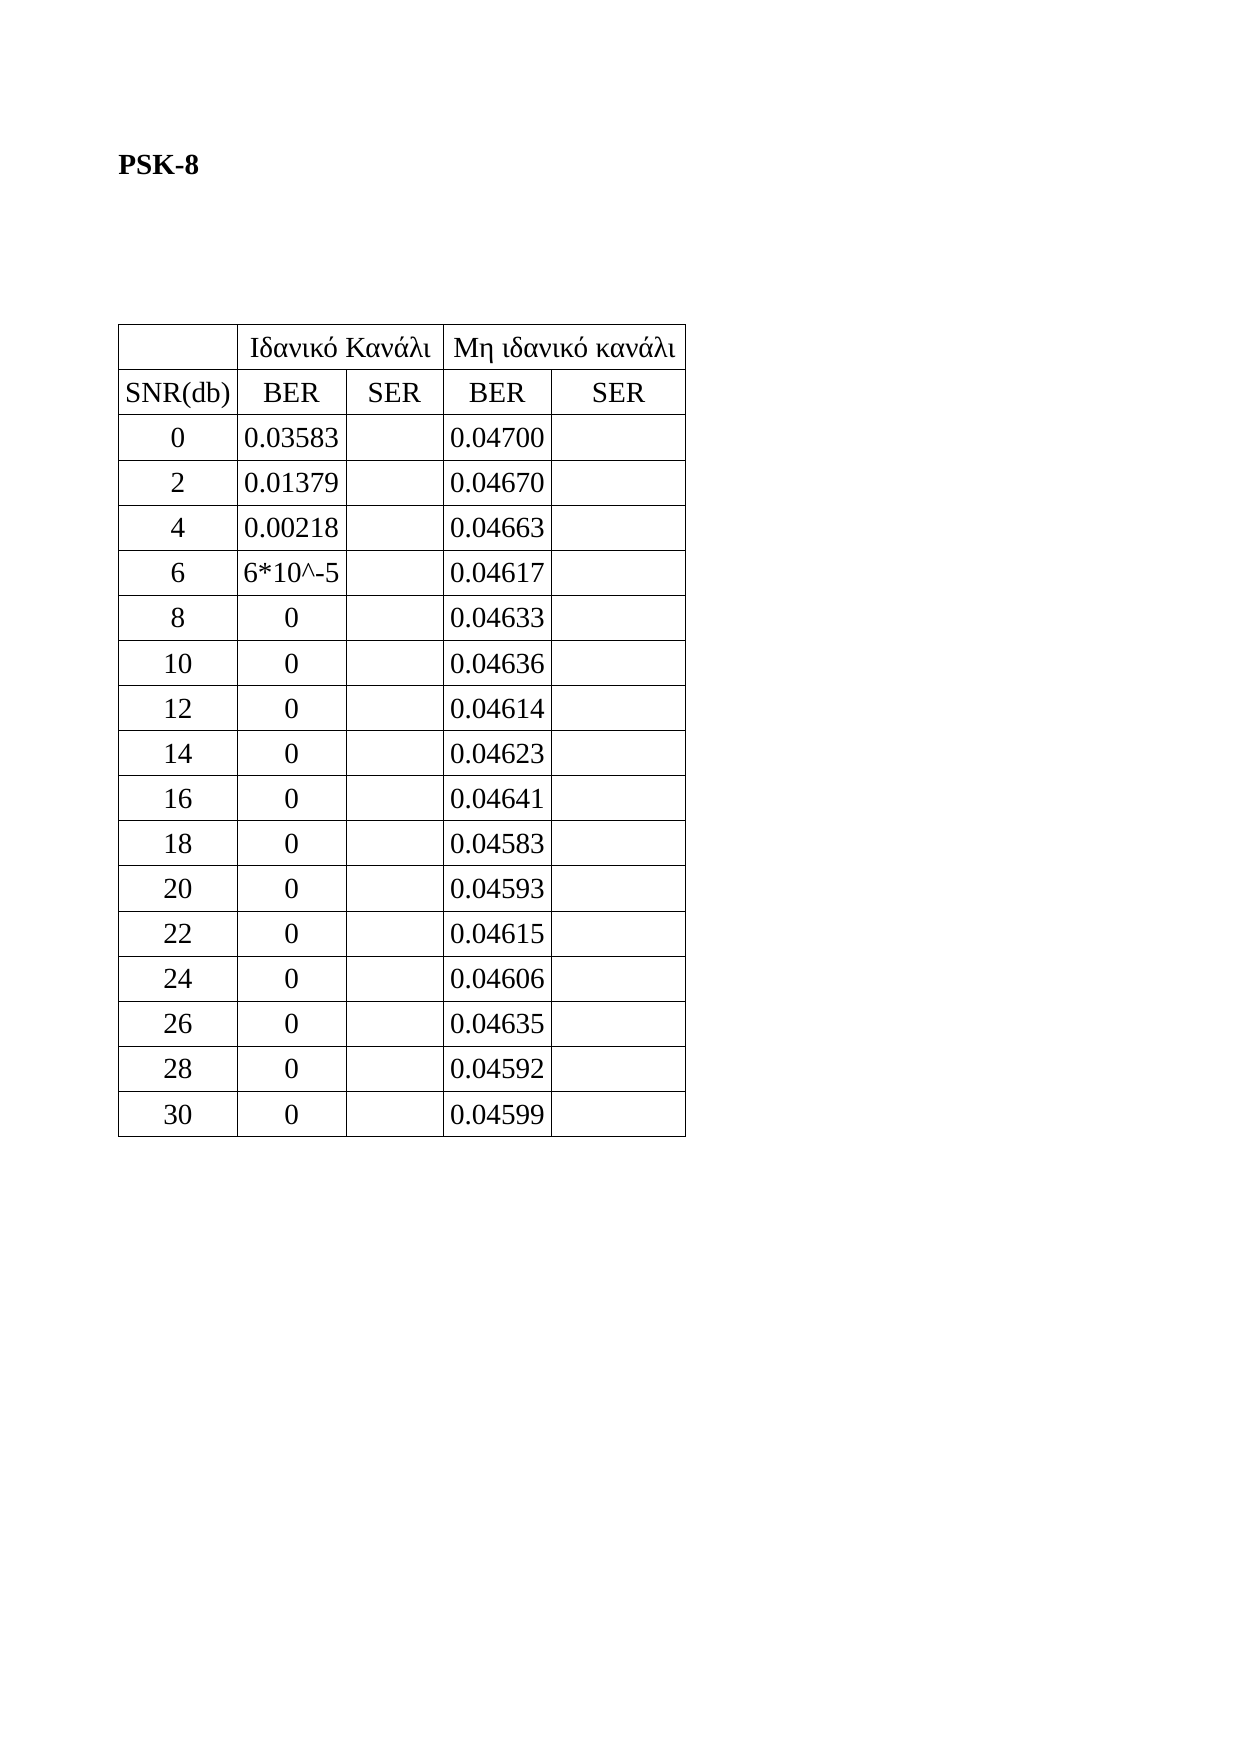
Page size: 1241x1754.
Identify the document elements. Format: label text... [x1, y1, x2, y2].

table_cell [347, 957, 443, 1001]
table_cell [552, 776, 685, 820]
table_cell BER [444, 370, 551, 414]
table_cell 0.04623 [444, 731, 551, 775]
table_cell [347, 1092, 443, 1136]
table_cell 0.00218 [238, 506, 346, 550]
table_cell 0 [238, 957, 346, 1001]
table_cell 2 [119, 461, 237, 504]
table_cell [552, 821, 685, 865]
table_cell [347, 686, 443, 730]
table_cell [552, 731, 685, 775]
table_cell 22 [119, 912, 237, 956]
table_cell 0.03583 [238, 415, 346, 459]
table_cell 0 [238, 776, 346, 820]
table_cell [552, 957, 685, 1001]
table_cell SNR(db) [119, 370, 237, 414]
table_cell [347, 912, 443, 956]
table_cell [347, 821, 443, 865]
table_cell [347, 1047, 443, 1091]
table_cell 0 [238, 731, 346, 775]
table_cell [552, 1002, 685, 1046]
table_cell 0.04593 [444, 866, 551, 911]
table_cell 0 [238, 912, 346, 956]
table_cell 0.04700 [444, 415, 551, 459]
table_cell [552, 866, 685, 911]
table_cell 0.04617 [444, 551, 551, 595]
table_cell 0 [238, 866, 346, 911]
table_cell 28 [119, 1047, 237, 1091]
table_cell 6 [119, 551, 237, 595]
table_cell 0 [238, 821, 346, 865]
table_cell 12 [119, 686, 237, 730]
table_cell [552, 461, 685, 504]
table_cell 0.04592 [444, 1047, 551, 1091]
table_cell [347, 866, 443, 911]
table_cell 16 [119, 776, 237, 820]
table_cell 0 [238, 641, 346, 685]
table_cell 10 [119, 641, 237, 685]
table_cell 0.04633 [444, 596, 551, 640]
table_cell SER [347, 370, 443, 414]
table_cell 0 [238, 1047, 346, 1091]
table_cell 6*10^-5 [238, 551, 346, 595]
text PSK-8 [118, 147, 1122, 180]
table_header Ιδανικό Κανάλι [238, 325, 443, 369]
table_cell 0 [238, 686, 346, 730]
table_cell 24 [119, 957, 237, 1001]
table_cell 0 [238, 1002, 346, 1046]
table_cell [347, 1002, 443, 1046]
table_cell 8 [119, 596, 237, 640]
table_cell [552, 1047, 685, 1091]
table_cell [552, 596, 685, 640]
table_cell [552, 641, 685, 685]
table_cell [552, 551, 685, 595]
table_cell 0.04606 [444, 957, 551, 1001]
table_cell 18 [119, 821, 237, 865]
table_cell 0.04615 [444, 912, 551, 956]
table_cell SER [552, 370, 685, 414]
table_cell 0.04670 [444, 461, 551, 504]
table_cell [347, 415, 443, 459]
table_cell [347, 731, 443, 775]
table_cell 30 [119, 1092, 237, 1136]
table_cell [347, 551, 443, 595]
table_cell [552, 1092, 685, 1136]
table_cell [552, 912, 685, 956]
table_cell 0.01379 [238, 461, 346, 504]
table_cell [552, 506, 685, 550]
table_cell 0.04583 [444, 821, 551, 865]
table_cell 0.04663 [444, 506, 551, 550]
table_header Μη ιδανικό κανάλι [444, 325, 685, 369]
table_cell 0.04635 [444, 1002, 551, 1046]
table_cell 0 [238, 596, 346, 640]
table_cell 0 [238, 1092, 346, 1136]
table_cell 4 [119, 506, 237, 550]
table_cell [347, 461, 443, 504]
table_cell BER [238, 370, 346, 414]
table_cell [347, 596, 443, 640]
table_cell [552, 415, 685, 459]
table_cell [347, 641, 443, 685]
table_cell 20 [119, 866, 237, 911]
table_cell 0 [119, 415, 237, 459]
table_cell 0.04599 [444, 1092, 551, 1136]
table_cell [347, 776, 443, 820]
table_cell [552, 686, 685, 730]
table_cell 0.04641 [444, 776, 551, 820]
table_cell 14 [119, 731, 237, 775]
table_cell 0.04614 [444, 686, 551, 730]
table_header [119, 325, 237, 369]
table_cell [347, 506, 443, 550]
table_cell 0.04636 [444, 641, 551, 685]
table_cell 26 [119, 1002, 237, 1046]
